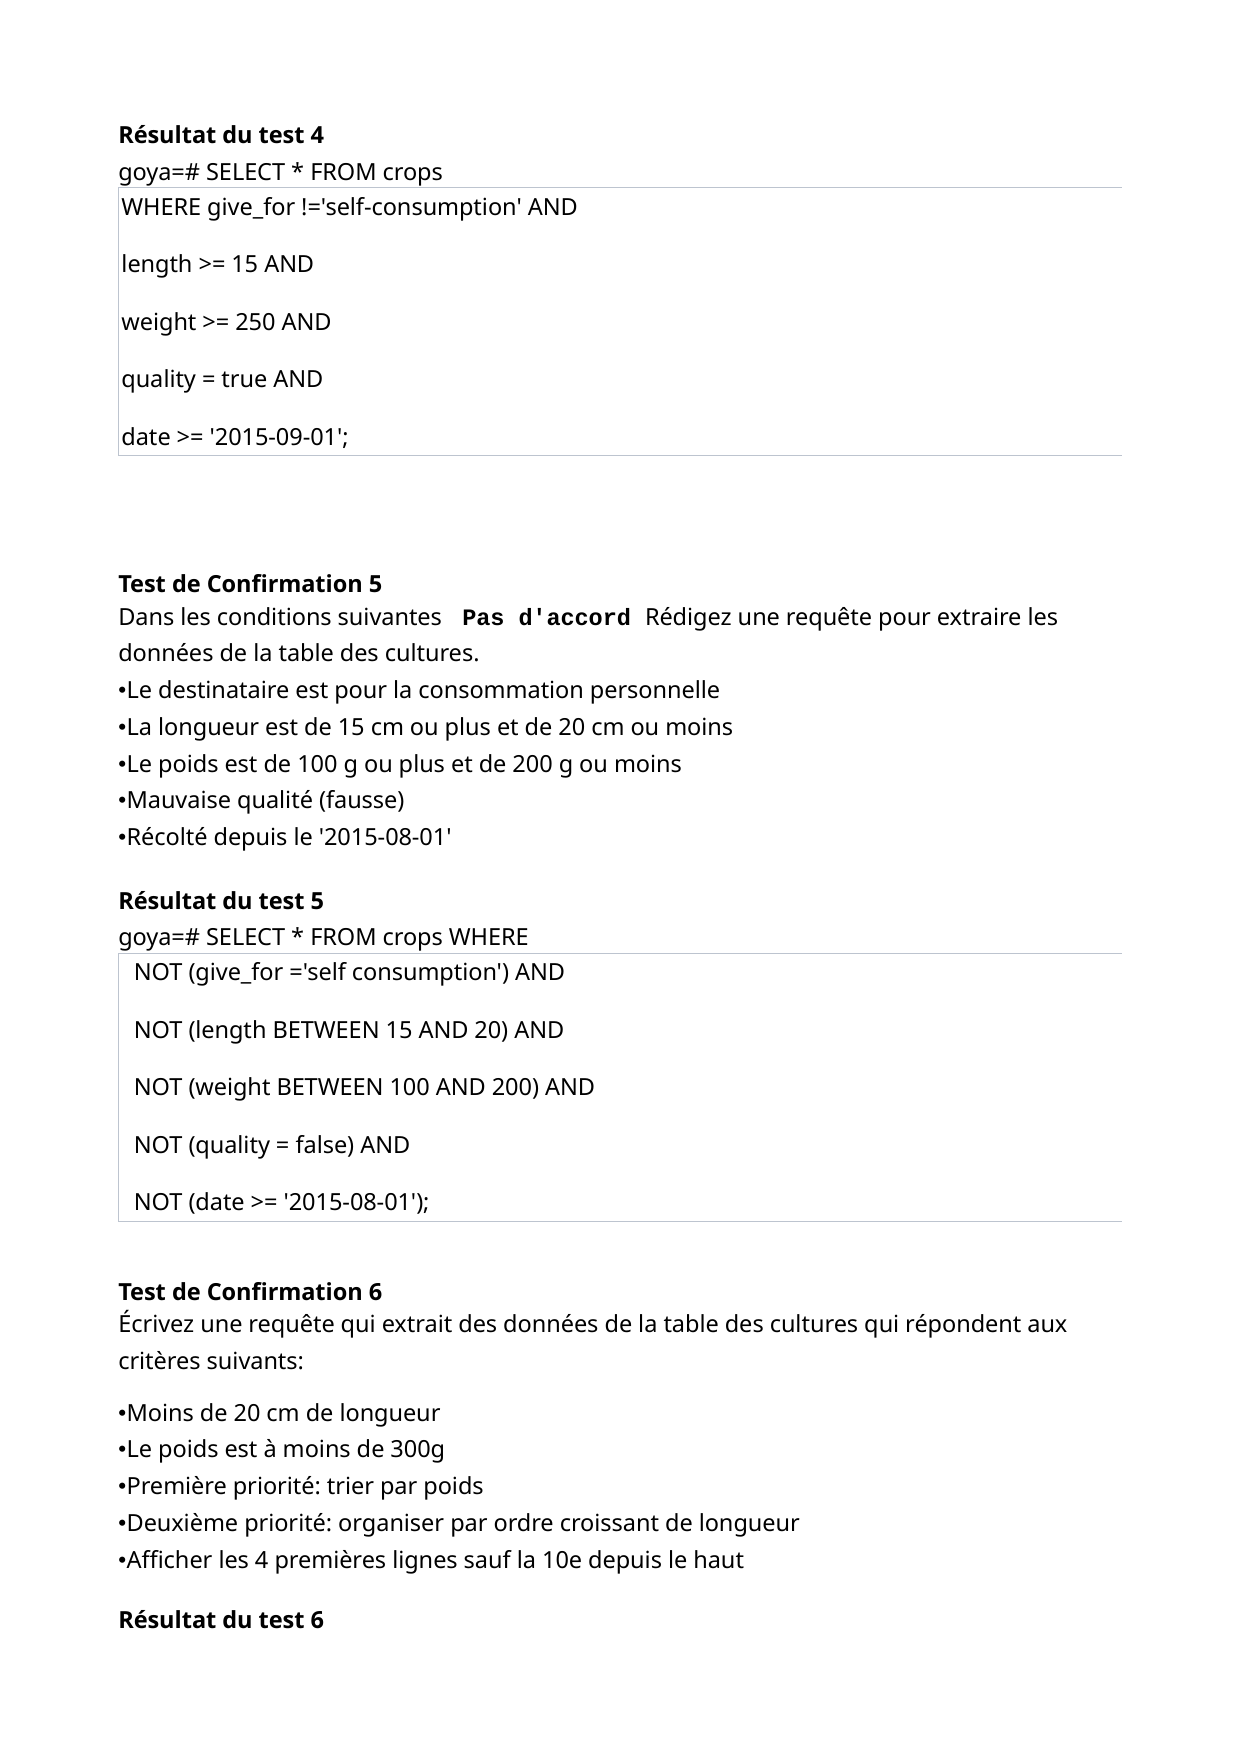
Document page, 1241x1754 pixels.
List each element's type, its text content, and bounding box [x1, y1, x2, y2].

text goya=# SELECT * FROM crops WHERE [118, 921, 1122, 953]
list Le poids est de 100 g ou plus et de 200 g ou moins [118, 747, 1122, 779]
list Mauvaise qualité (fausse) [118, 784, 1122, 816]
list Le poids est à moins de 300g [118, 1433, 1122, 1464]
text Test de Confirmation 6 [118, 1276, 1122, 1308]
list Deuxième priorité: organiser par ordre croissant de longueur [118, 1506, 1122, 1538]
list Le destinataire est pour la consommation personnelle [118, 673, 1122, 706]
text Test de Confirmation 5 [118, 568, 1122, 600]
list Première priorité: trier par poids [118, 1469, 1122, 1501]
text NOT (weight BETWEEN 100 AND 200) AND [119, 1068, 1122, 1103]
text NOT (length BETWEEN 15 AND 20) AND [119, 1010, 1122, 1045]
text weight >= 250 AND [119, 302, 1122, 337]
text Résultat du test 4 [118, 118, 1122, 150]
text NOT (quality = false) AND [119, 1125, 1122, 1160]
text length >= 15 AND [119, 244, 1122, 279]
text Écrivez une requête qui extrait des données de la table des cultures qui répondent aux critères suivants: [118, 1308, 1122, 1376]
text NOT (date >= '2015-08-01'); [119, 1183, 1122, 1221]
list La longueur est de 15 cm ou plus et de 20 cm ou moins [118, 710, 1122, 742]
text quality = true AND [119, 359, 1122, 394]
list Afficher les 4 premières lignes sauf la 10e depuis le haut [118, 1543, 1122, 1575]
text Dans les conditions suivantes Pas d'accord Rédigez une requête pour extraire les données de la table des cultures. [118, 600, 1122, 669]
list Moins de 20 cm de longueur [118, 1396, 1122, 1428]
text WHERE give_for !='self-consumption' AND [119, 188, 1122, 222]
list Récolté depuis le '2015-08-01' [118, 821, 1122, 853]
text Résultat du test 6 [118, 1603, 1122, 1635]
text date >= '2015-09-01'; [119, 417, 1122, 455]
text NOT (give_for ='self consumption') AND [119, 954, 1122, 988]
text Résultat du test 5 [118, 884, 1122, 916]
text goya=# SELECT * FROM crops [118, 155, 1122, 187]
